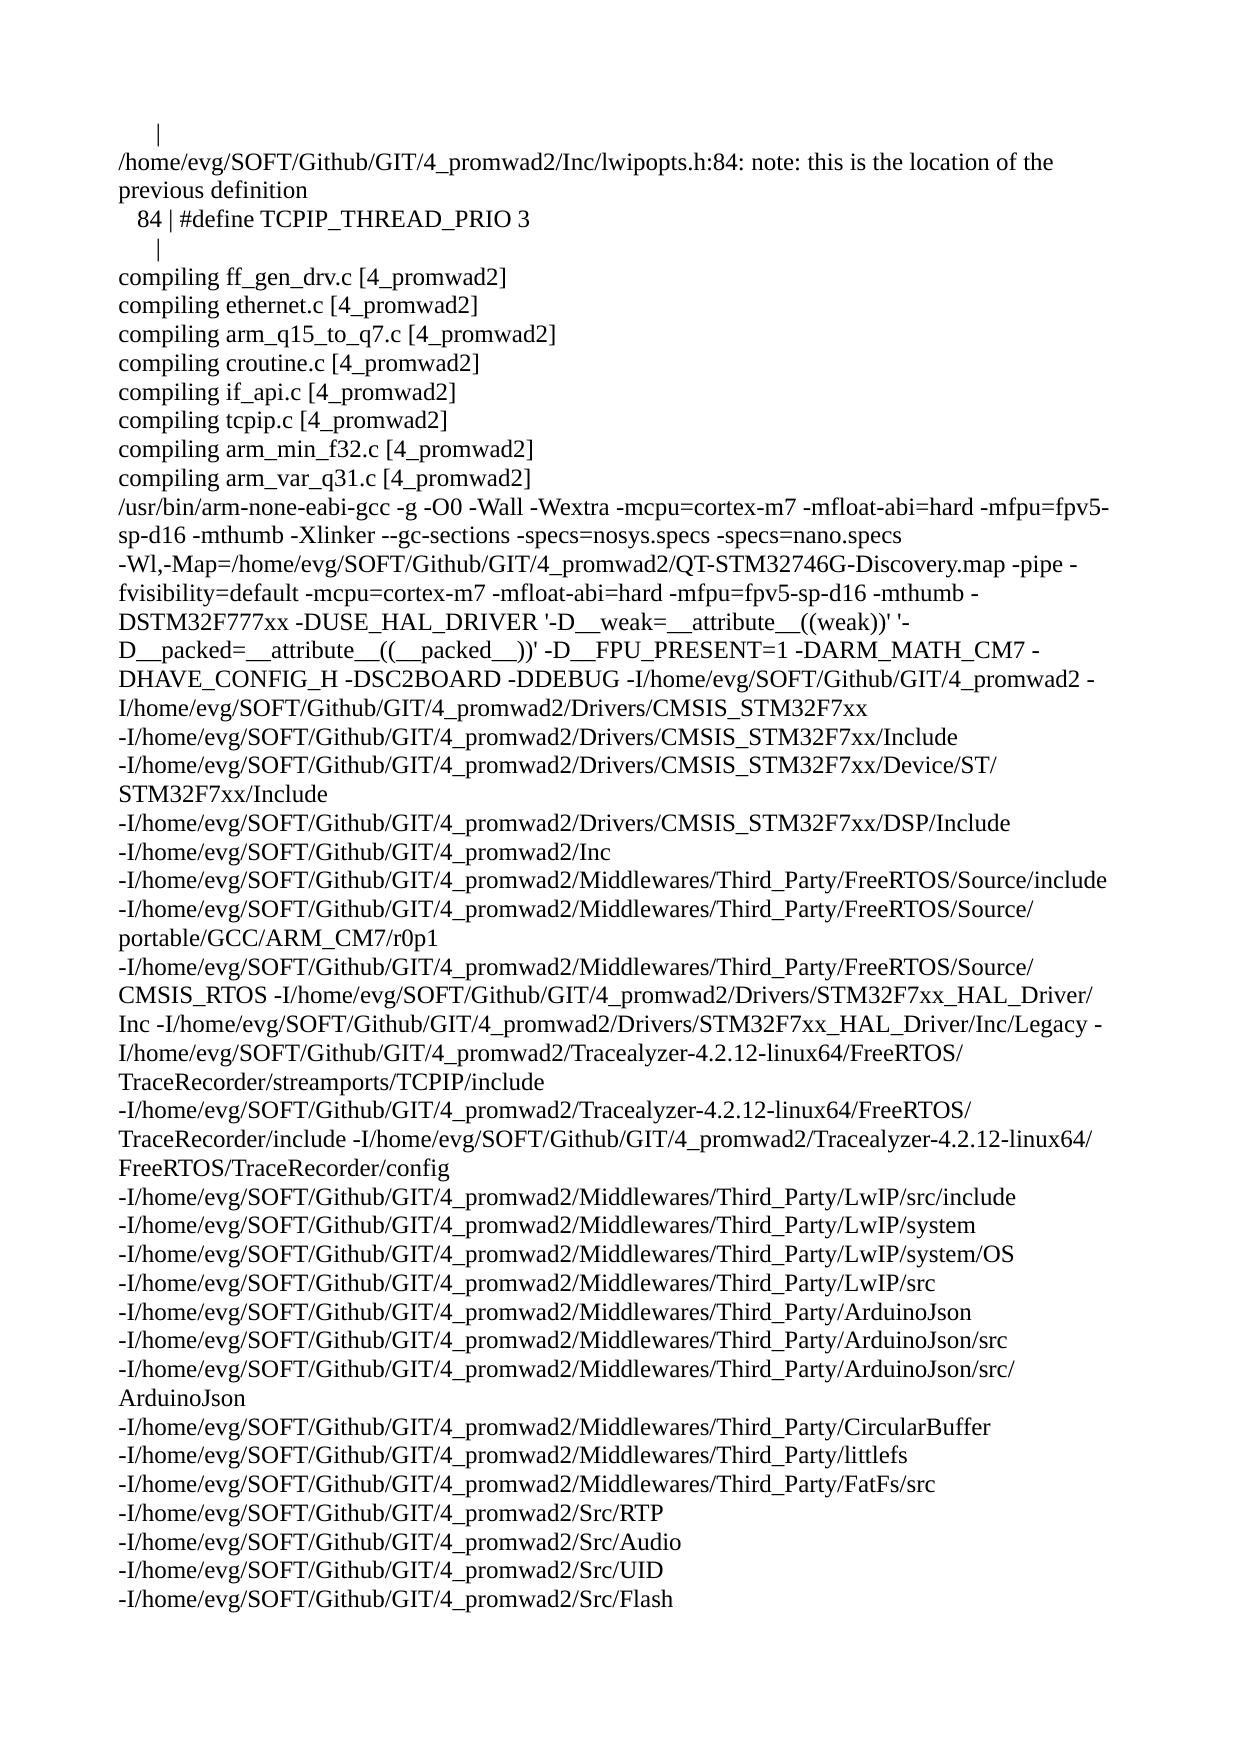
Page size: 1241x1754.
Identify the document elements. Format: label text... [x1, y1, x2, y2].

text 84 | #define TCPIP_THREAD_PRIO 3 [118, 204, 1122, 233]
text /home/evg/SOFT/Github/GIT/4_promwad2/Inc/lwipopts.h:84: note: this is the location of the previous definition [118, 147, 1122, 204]
text compiling arm_var_q31.c [4_promwad2] [118, 463, 1122, 492]
text | [118, 118, 1122, 147]
text compiling tcpip.c [4_promwad2] [118, 406, 1122, 434]
text compiling if_api.c [4_promwad2] [118, 377, 1122, 406]
text compiling ethernet.c [4_promwad2] [118, 291, 1122, 319]
text compiling arm_min_f32.c [4_promwad2] [118, 434, 1122, 463]
text | [118, 233, 1122, 262]
text compiling croutine.c [4_promwad2] [118, 348, 1122, 377]
text /usr/bin/arm-none-eabi-gcc -g -O0 -Wall -Wextra -mcpu=cortex-m7 -mfloat-abi=hard -mfpu=fpv5-sp-d16 -mthumb -Xlinker --gc-sections -specs=nosys.specs -specs=nano.specs -Wl,-Map=/home/evg/SOFT/Github/GIT/4_promwad2/QT-STM32746G-Discovery.map -pipe -fvisibility=default -mcpu=cortex-m7 -mfloat-abi=hard -mfpu=fpv5-sp-d16 -mthumb -DSTM32F777xx -DUSE_HAL_DRIVER '-D__weak=__attribute__((weak))' '-D__packed=__attribute__((__packed__))' -D__FPU_PRESENT=1 -DARM_MATH_CM7 -DHAVE_CONFIG_H -DSC2BOARD -DDEBUG -I/home/evg/SOFT/Github/GIT/4_promwad2 -I/home/evg/SOFT/Github/GIT/4_promwad2/Drivers/CMSIS_STM32F7xx -I/home/evg/SOFT/Github/GIT/4_promwad2/Drivers/CMSIS_STM32F7xx/Include -I/home/evg/SOFT/Github/GIT/4_promwad2/Drivers/CMSIS_STM32F7xx/Device/ST/STM32F7xx/Include -I/home/evg/SOFT/Github/GIT/4_promwad2/Drivers/CMSIS_STM32F7xx/DSP/Include -I/home/evg/SOFT/Github/GIT/4_promwad2/Inc -I/home/evg/SOFT/Github/GIT/4_promwad2/Middlewares/Third_Party/FreeRTOS/Source/include -I/home/evg/SOFT/Github/GIT/4_promwad2/Middlewares/Third_Party/FreeRTOS/Source/portable/GCC/ARM_CM7/r0p1 -I/home/evg/SOFT/Github/GIT/4_promwad2/Middlewares/Third_Party/FreeRTOS/Source/CMSIS_RTOS -I/home/evg/SOFT/Github/GIT/4_promwad2/Drivers/STM32F7xx_HAL_Driver/Inc -I/home/evg/SOFT/Github/GIT/4_promwad2/Drivers/STM32F7xx_HAL_Driver/Inc/Legacy -I/home/evg/SOFT/Github/GIT/4_promwad2/Tracealyzer-4.2.12-linux64/FreeRTOS/TraceRecorder/streamports/TCPIP/include -I/home/evg/SOFT/Github/GIT/4_promwad2/Tracealyzer-4.2.12-linux64/FreeRTOS/TraceRecorder/include -I/home/evg/SOFT/Github/GIT/4_promwad2/Tracealyzer-4.2.12-linux64/FreeRTOS/TraceRecorder/config -I/home/evg/SOFT/Github/GIT/4_promwad2/Middlewares/Third_Party/LwIP/src/include -I/home/evg/SOFT/Github/GIT/4_promwad2/Middlewares/Third_Party/LwIP/system -I/home/evg/SOFT/Github/GIT/4_promwad2/Middlewares/Third_Party/LwIP/system/OS -I/home/evg/SOFT/Github/GIT/4_promwad2/Middlewares/Third_Party/LwIP/src -I/home/evg/SOFT/Github/GIT/4_promwad2/Middlewares/Third_Party/ArduinoJson -I/home/evg/SOFT/Github/GIT/4_promwad2/Middlewares/Third_Party/ArduinoJson/src -I/home/evg/SOFT/Github/GIT/4_promwad2/Middlewares/Third_Party/ArduinoJson/src/ArduinoJson -I/home/evg/SOFT/Github/GIT/4_promwad2/Middlewares/Third_Party/CircularBuffer -I/home/evg/SOFT/Github/GIT/4_promwad2/Middlewares/Third_Party/littlefs -I/home/evg/SOFT/Github/GIT/4_promwad2/Middlewares/Third_Party/FatFs/src -I/home/evg/SOFT/Github/GIT/4_promwad2/Src/RTP -I/home/evg/SOFT/Github/GIT/4_promwad2/Src/Audio -I/home/evg/SOFT/Github/GIT/4_promwad2/Src/UID -I/home/evg/SOFT/Github/GIT/4_promwad2/Src/Flash [118, 492, 1122, 1613]
text compiling ff_gen_drv.c [4_promwad2] [118, 262, 1122, 291]
text compiling arm_q15_to_q7.c [4_promwad2] [118, 319, 1122, 348]
